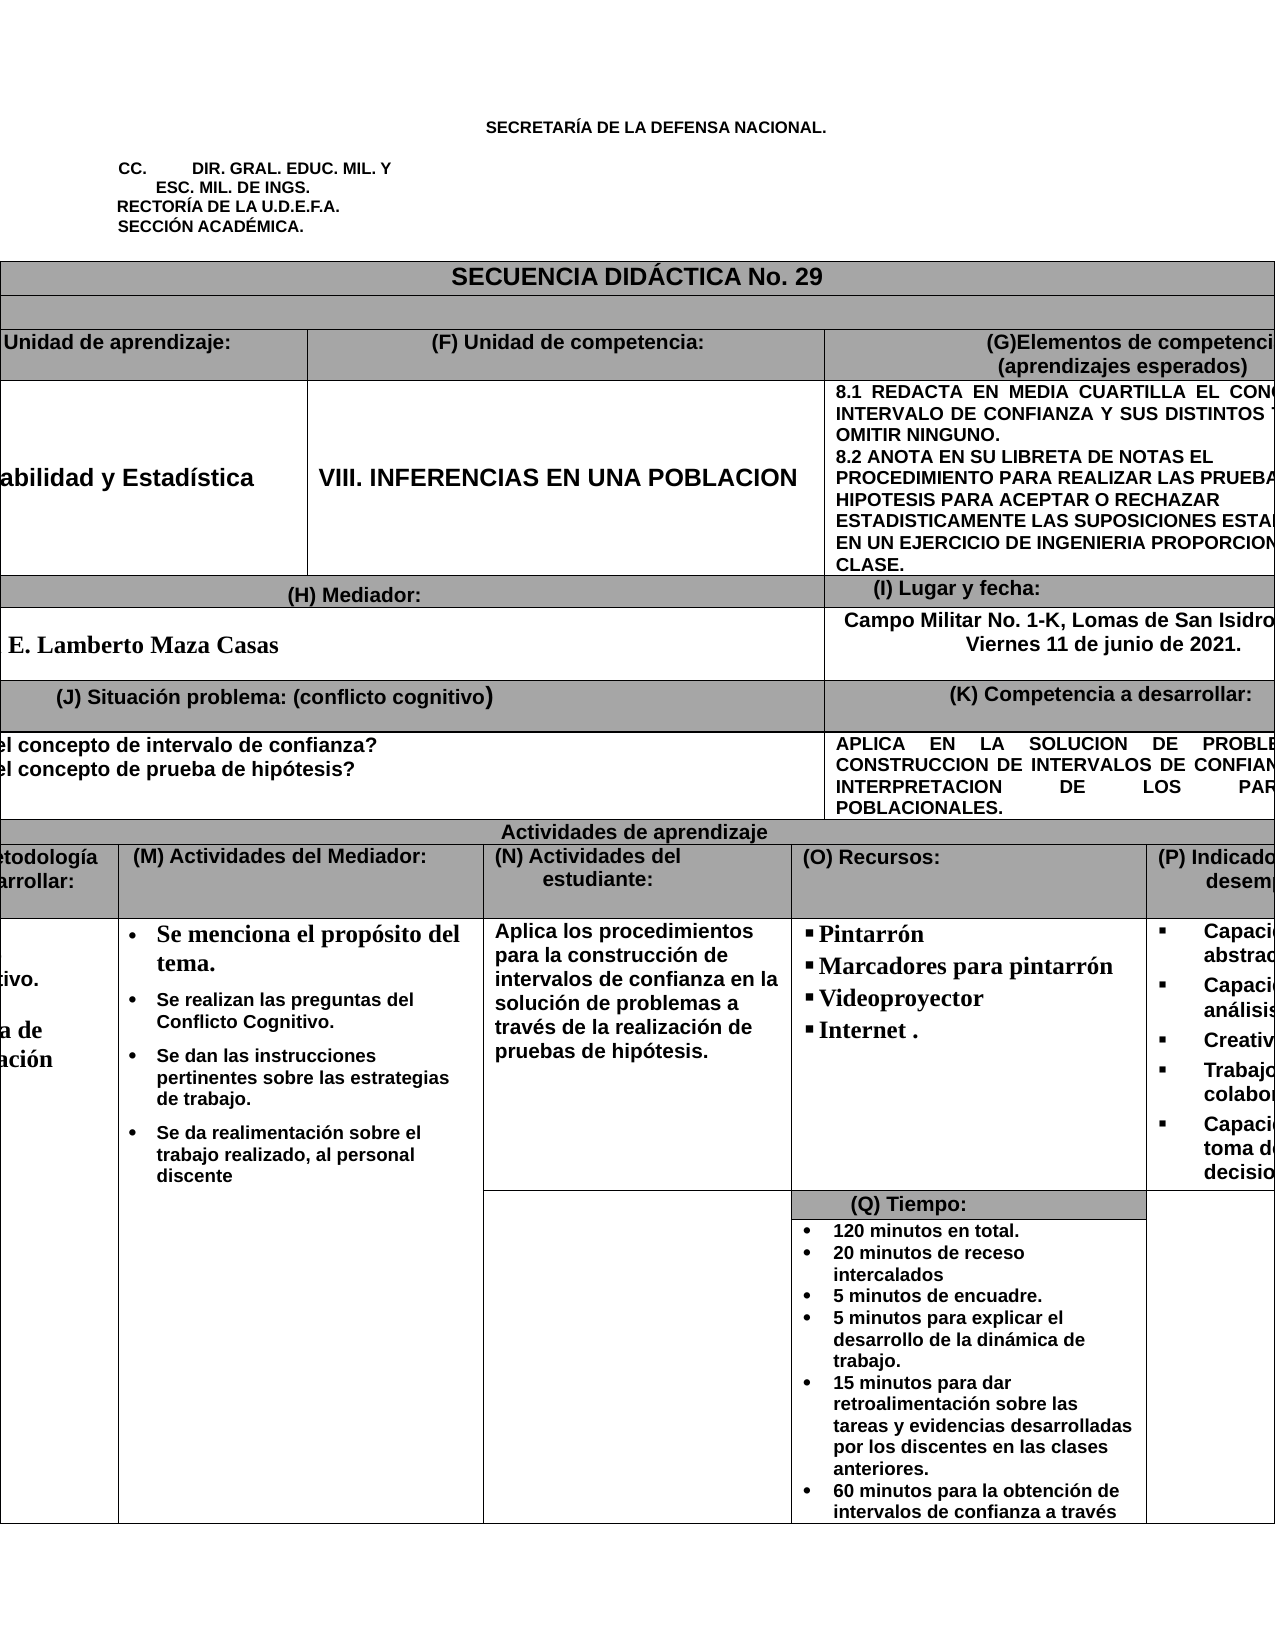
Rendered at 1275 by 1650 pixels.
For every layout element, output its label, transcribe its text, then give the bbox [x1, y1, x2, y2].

table_cell (P) Indicadores de desempeño: [1147, 845, 1274, 918]
table_cell Capacidad de abstracción. Capacidad de análisis. Creatividad. Trabajo colaborativo. Capacidad de toma de decisiones. [1147, 919, 1274, 1190]
text SECRETARÍA DE LA DEFENSA NACIONAL. [156, 118, 1157, 137]
table_cell (K) Competencia a desarrollar: [825, 681, 1274, 731]
table_cell APLICA EN LA SOLUCION DE PROBLEMAS LA CONSTRUCCION DE INTERVALOS DE CONFIANZA EN LA INTERPRETACION DE LOS PARAMETROS POBLACIONALES. [825, 733, 1274, 819]
table_cell [1147, 1191, 1274, 1523]
text RECTORÍA DE LA U.D.E.F.A. SECCIÓN ACADÉMICA. [117, 197, 1157, 236]
table_cell (Q) Tiempo: [792, 1191, 1146, 1219]
table_header SECUENCIA DIDÁCTICA No. 29 [1, 262, 1274, 295]
table_cell Actividades de aprendizaje [1, 820, 1274, 844]
table_cell 8.1 REDACTA EN MEDIA CUARTILLA EL CONCEPTO DE INTERVALO DE CONFIANZA Y SUS DISTINTOS TIPOS, SIN OMITIR NINGUNO. 8.2 ANOTA EN SU LIBRETA DE NOTAS EL PROCEDIMIENTO PARA REALIZAR LAS PRUEBAS DE HIPOTESIS PARA ACEPTAR O RECHAZAR ESTADISTICAMENTE LAS SUPOSICIONES ESTABLECIDAS EN UN EJERCICIO DE INGENIERIA PROPORCIONADO EN CLASE. [825, 381, 1274, 575]
table_cell Probabilidad y Estadística [1, 381, 307, 575]
table_cell Se menciona el propósito del tema. Se realizan las preguntas del Conflicto Cognitivo. Se dan las instrucciones pertinentes sobre las estrategias de trabajo. Se da realimentación sobre el trabajo realizado, al personal discente [119, 919, 483, 1523]
table_cell (I) Lugar y fecha: [825, 576, 1274, 607]
table_cell (N) Actividades del estudiante: [484, 845, 791, 918]
table_cell Aplica los procedimientos para la construcción de intervalos de confianza en la solución de problemas a través de la realización de pruebas de hipótesis. [484, 919, 791, 1190]
table_cell (F) Unidad de competencia: [308, 330, 824, 380]
table_cell (E) Unidad de aprendizaje: [1, 330, 307, 380]
table_cell (J) Situación problema: (conflicto cognitivo) [1, 681, 824, 731]
table_cell (L) Metodología a desarrollar: [1, 845, 118, 918]
table_cell Método Expositivo. Técnica de Explicación Oral. [1, 919, 118, 1523]
table_cell (H) Mediador: [1, 576, 824, 607]
table_cell ¿Cuál es el concepto de intervalo de confianza? ¿Cuál es el concepto de prueba de hipótesis? [1, 733, 824, 819]
list DIR. GRAL. EDUC. MIL. Y ESC. MIL. DE INGS. [118, 159, 1157, 197]
table_cell VIII. INFERENCIAS EN UNA POBLACION [308, 381, 824, 575]
table_cell C. I.I. en E. Lamberto Maza Casas [1, 608, 824, 680]
table_cell 120 minutos en total. 20 minutos de receso intercalados 5 minutos de encuadre. 5 minutos para explicar el desarrollo de la dinámica de trabajo. 15 minutos para dar retroalimentación sobre las tareas y evidencias desarrolladas por los discentes en las clases anteriores. 60 minutos para la obtención de intervalos de confianza a través de la realización de pruebas de hipótesis. 15 minutos para el cierre y las conclusiones. [792, 1220, 1146, 1523]
table_cell [1, 296, 1274, 329]
table_cell (M) Actividades del Mediador: [119, 845, 483, 918]
table_cell Pintarrón Marcadores para pintarrón Videoproyector Internet . [792, 919, 1146, 1190]
table_cell [484, 1191, 791, 1523]
table_cell Campo Militar No. 1-K, Lomas de San Isidro, México, Viernes 11 de junio de 2021. [825, 608, 1274, 680]
table_cell (O) Recursos: [792, 845, 1146, 918]
table_cell (G)Elementos de competencia: (aprendizajes esperados) [825, 330, 1274, 380]
